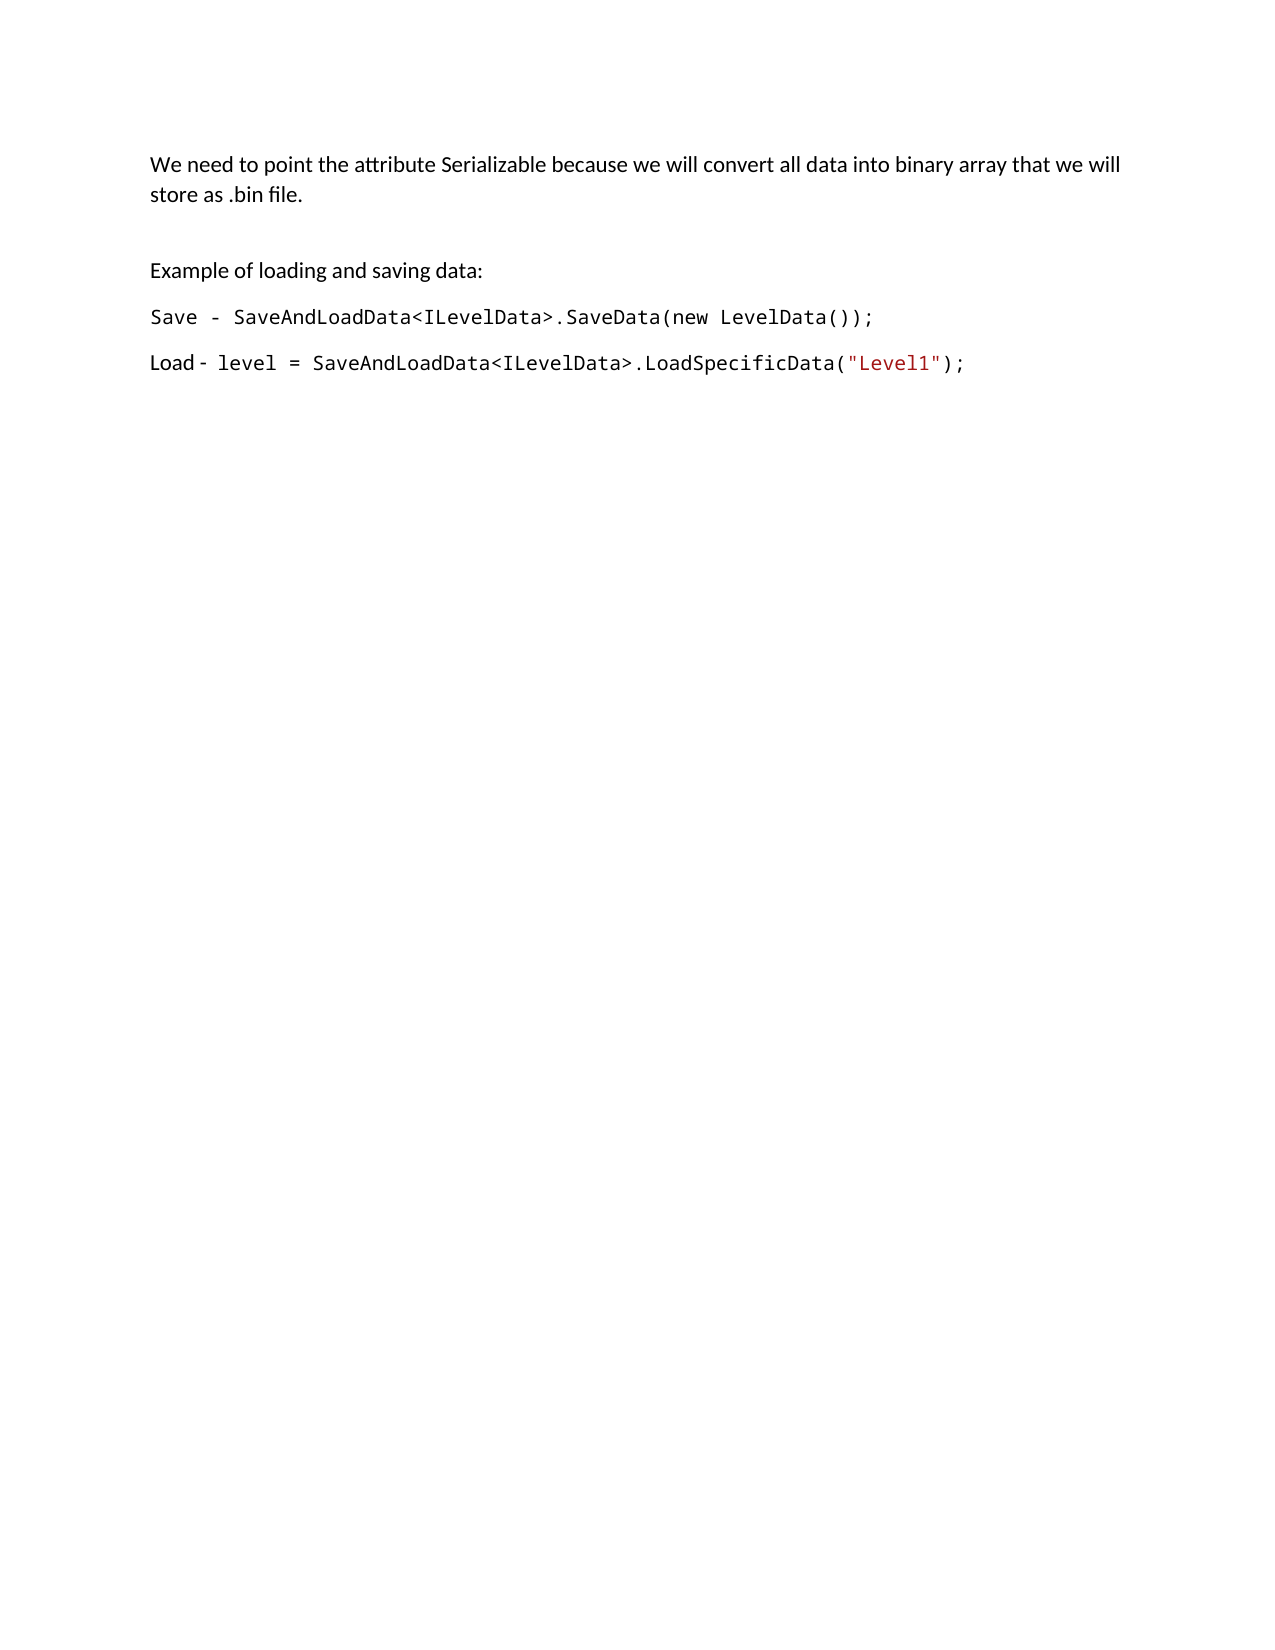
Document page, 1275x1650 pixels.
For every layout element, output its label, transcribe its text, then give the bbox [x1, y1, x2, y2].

text Example of loading and saving data: [150, 226, 1125, 284]
text Load - level = SaveAndLoadData<ILevelData>.LoadSpecificData("Level1"); [150, 348, 1125, 377]
text Save - SaveAndLoadData<ILevelData>.SaveData(new LevelData()); [150, 303, 1125, 330]
text We need to point the attribute Serializable because we will convert all data into binary array that we will store as .bin file. [150, 150, 1125, 208]
